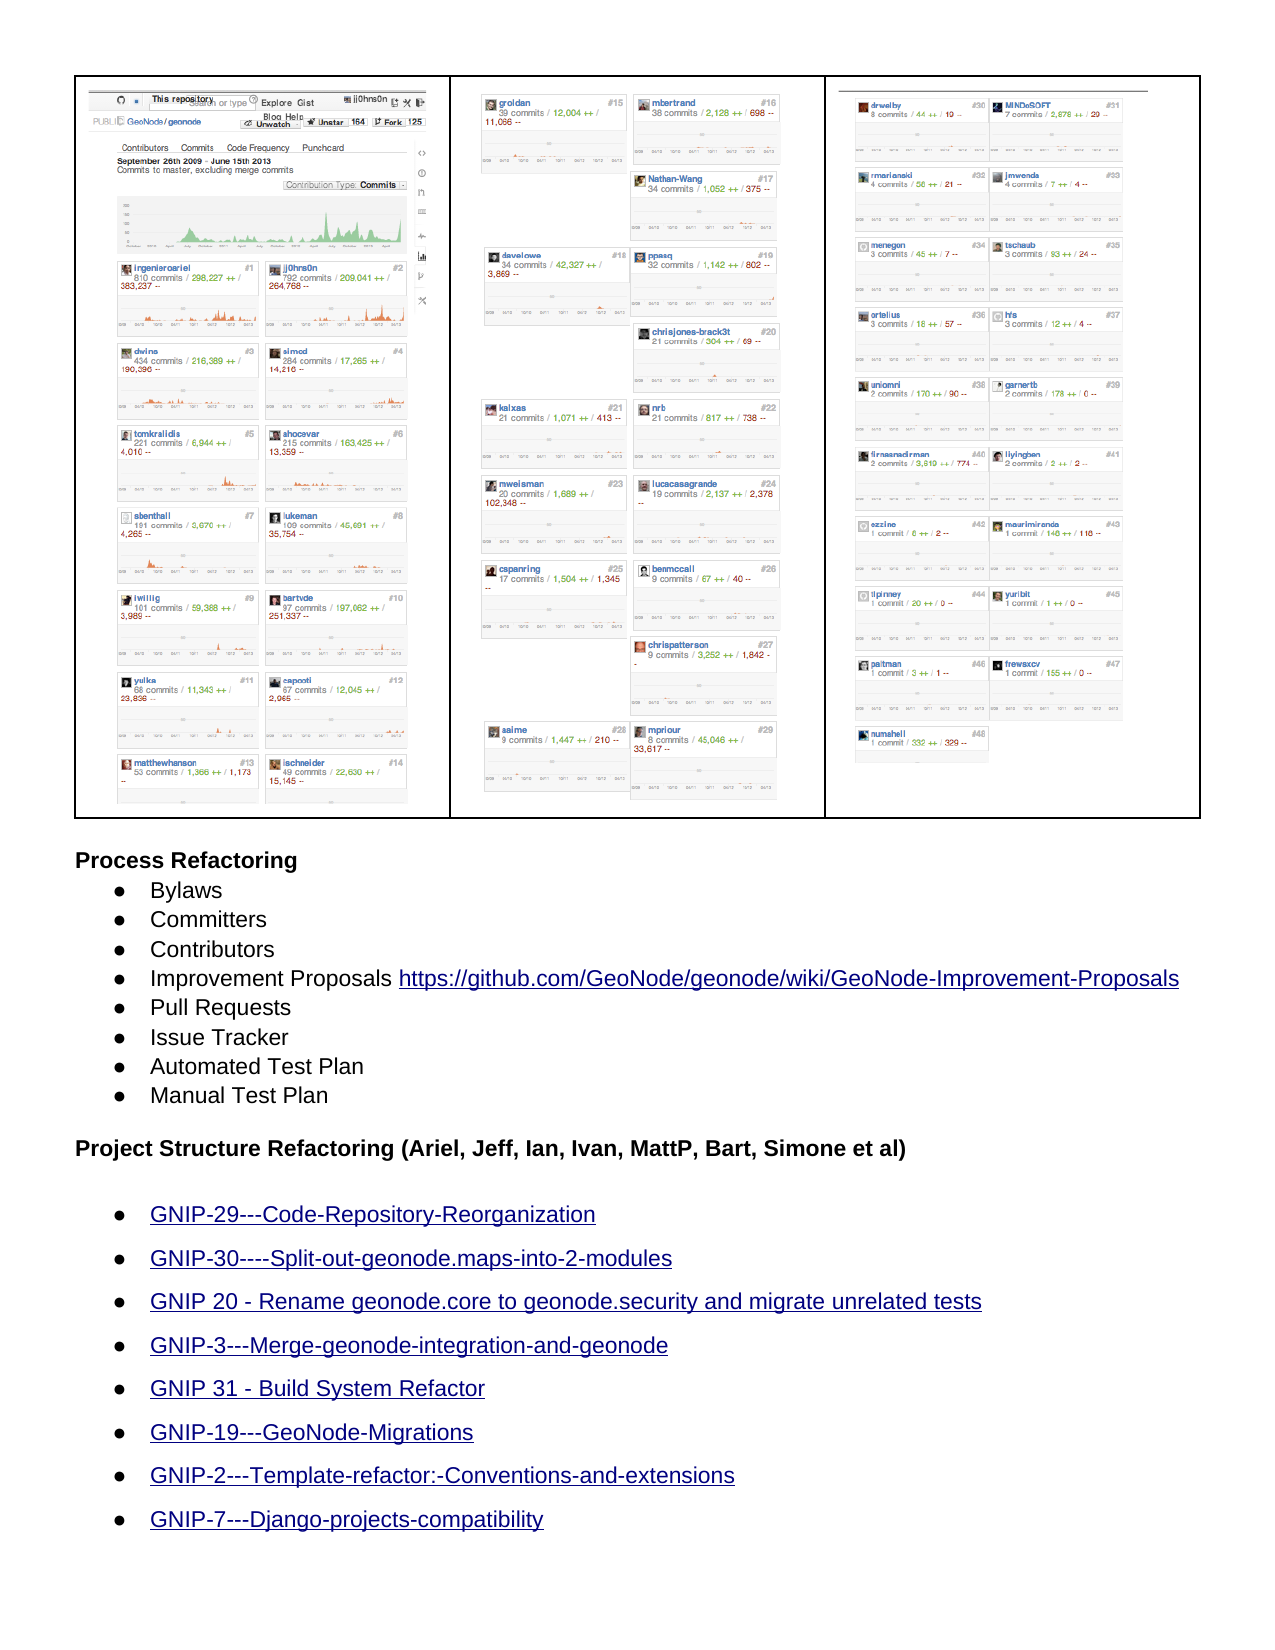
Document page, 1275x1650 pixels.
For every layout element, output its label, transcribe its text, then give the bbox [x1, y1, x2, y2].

list GNIP-19---GeoNode-Migrations [112, 1419, 1200, 1445]
list Manual Test Plan [112, 1083, 1200, 1109]
list GNIP 31 - Build System Refactor [112, 1376, 1200, 1402]
picture [463, 90, 786, 800]
text Project Structure Refactoring (Ariel, Jeff, Ian, Ivan, MattP, Bart, Simone et al) [75, 1135, 1200, 1161]
list Contributors [112, 936, 1200, 962]
picture [88, 90, 427, 804]
list GNIP-7---Django-projects-compatibility [112, 1507, 1200, 1532]
list GNIP 20 - Rename geonode.core to geonode.security and migrate unrelated tests [112, 1289, 1200, 1314]
list GNIP-2---Template-refactor:-Conventions-and-extensions [112, 1463, 1200, 1489]
list Improvement Proposals https://github.com/GeoNode/geonode/wiki/GeoNode-Improvement-Proposals [112, 966, 1200, 991]
list Committers [112, 907, 1200, 932]
picture [838, 90, 1148, 763]
list Bylaws [112, 877, 1200, 903]
list GNIP-3---Merge-geonode-integration-and-geonode [112, 1332, 1200, 1358]
table_header [76, 77, 449, 817]
table_header [826, 77, 1199, 817]
text Process Refactoring [75, 848, 1200, 874]
list GNIP-30----Split-out-geonode.maps-into-2-modules [112, 1245, 1200, 1271]
list Pull Requests [112, 995, 1200, 1021]
list Automated Test Plan [112, 1054, 1200, 1079]
table_header [451, 77, 824, 817]
list Issue Tracker [112, 1024, 1200, 1050]
list GNIP-29---Code-Repository-Reorganization [112, 1202, 1200, 1227]
